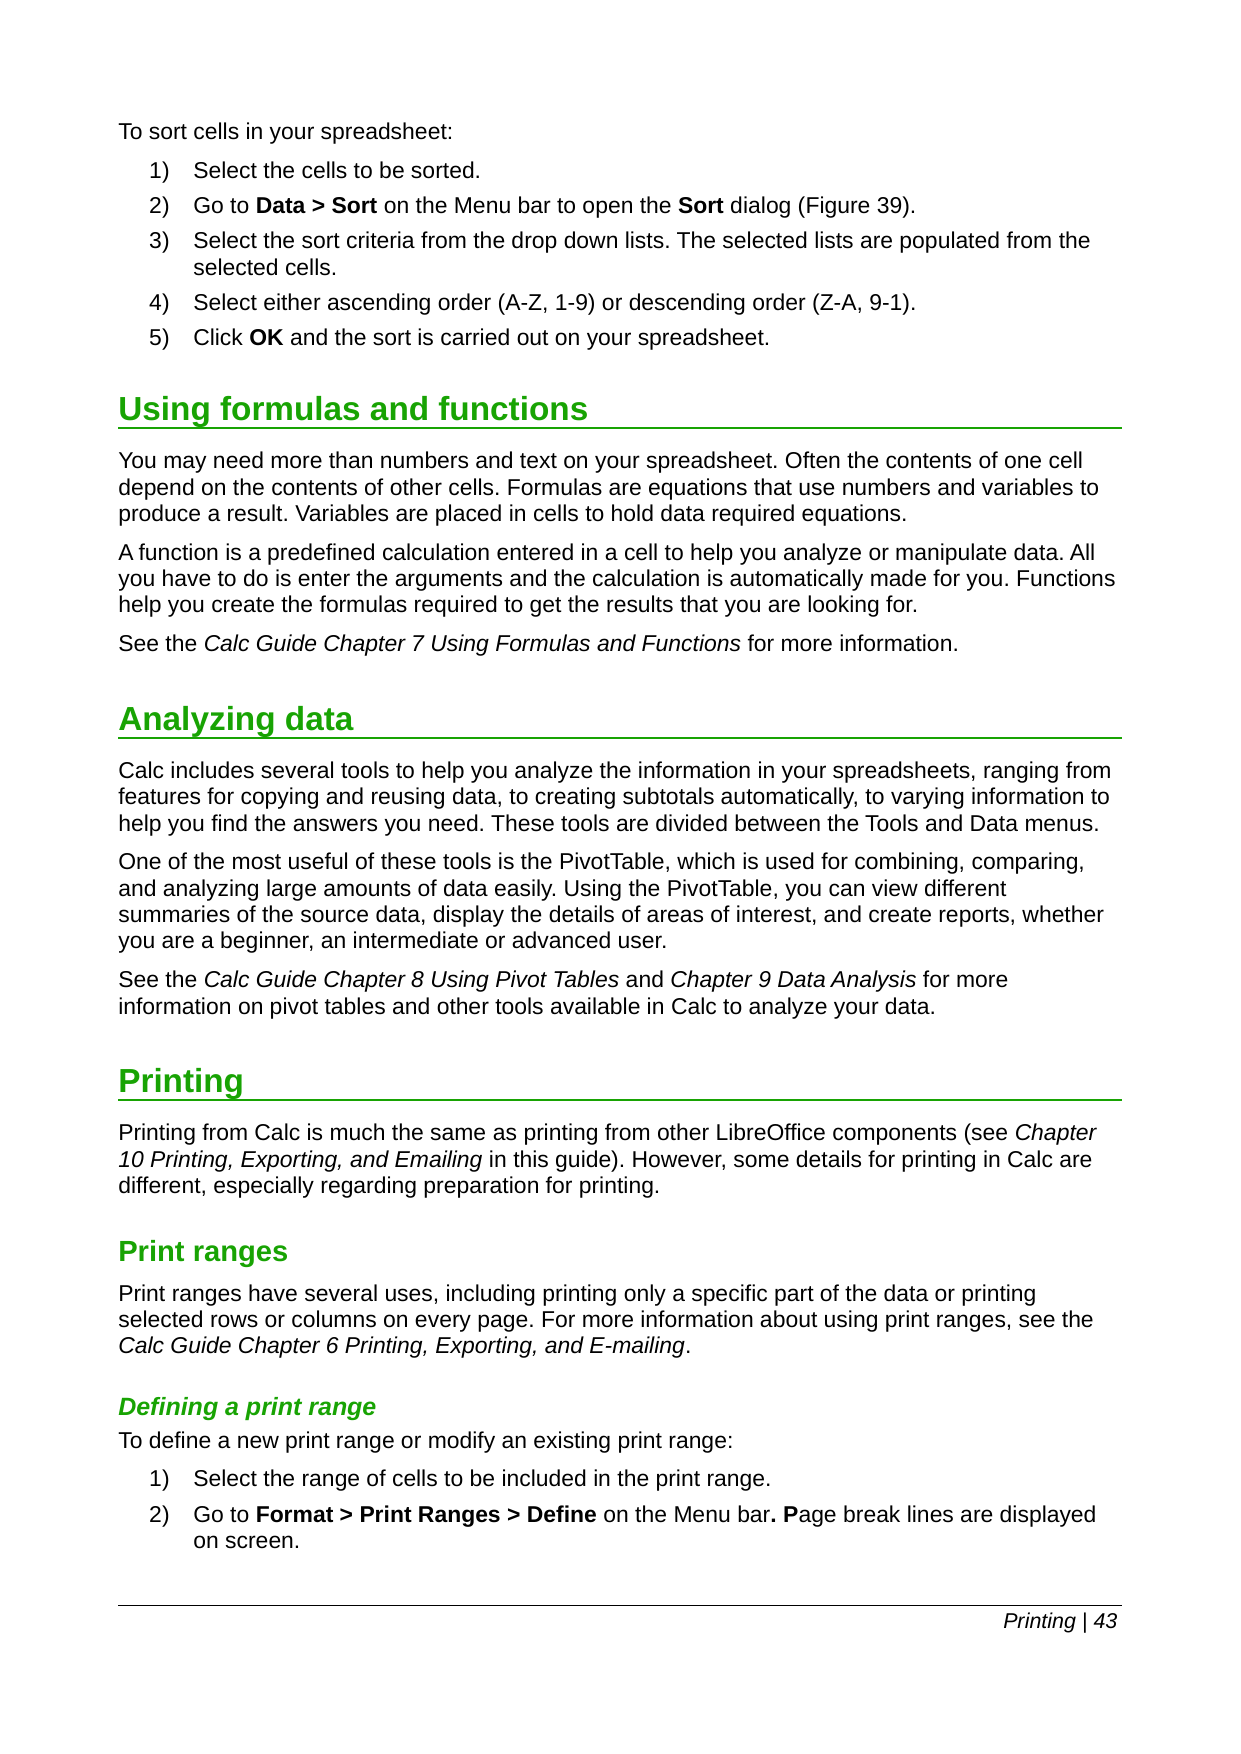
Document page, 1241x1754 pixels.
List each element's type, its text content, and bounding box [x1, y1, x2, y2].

list Select the range of cells to be included in the print range. [169, 1465, 1122, 1492]
subtitle Printing [118, 1061, 1122, 1099]
subtitle Using formulas and functions [118, 389, 1122, 427]
text You may need more than numbers and text on your spreadsheet. Often the contents of one cell depend on the contents of other cells. Formulas are equations that use numbers and variables to produce a result. Variables are placed in cells to hold data required equations. [118, 447, 1122, 526]
text One of the most useful of these tools is the PivotTable, which is used for combining, comparing, and analyzing large amounts of data easily. Using the PivotTable, you can view different summaries of the source data, display the details of areas of interest, and create reports, whether you are a beginner, an intermediate or advanced user. [118, 848, 1122, 954]
list Click OK and the sort is carried out on your spreadsheet. [169, 324, 1122, 351]
subtitle Analyzing data [118, 698, 1122, 737]
list To sort cells in your spreadsheet: [118, 118, 1122, 144]
list Go to Format > Print Ranges > Define on the Menu bar. Page break lines are displayed on screen. [169, 1501, 1122, 1553]
text Calc includes several tools to help you analyze the information in your spreadsheets, ranging from features for copying and reusing data, to creating subtotals automatically, to varying information to help you find the answers you need. These tools are divided between the Tools and Data menus. [118, 757, 1122, 836]
text See the Calc Guide Chapter 8 Using Pivot Tables and Chapter 9 Data Analysis for more information on pivot tables and other tools available in Calc to analyze your data. [118, 966, 1122, 1019]
text Printing from Calc is much the same as printing from other LibreOffice components (see Chapter 10 Printing, Exporting, and Emailing in this guide). However, some details for printing in Calc are different, especially regarding preparation for printing. [118, 1119, 1122, 1198]
text Print ranges have several uses, including printing only a specific part of the data or printing selected rows or columns on every page. For more information about using print ranges, see the Calc Guide Chapter 6 Printing, Exporting, and E-mailing. [118, 1280, 1122, 1359]
subtitle Print ranges [118, 1234, 1122, 1268]
list Select either ascending order (A-Z, 1-9) or descending order (Z-A, 9-1). [169, 289, 1122, 315]
list To define a new print range or modify an existing print range: [118, 1427, 1122, 1453]
list Go to Data > Sort on the Menu bar to open the Sort dialog (Figure 39). [169, 192, 1122, 218]
list Select the cells to be sorted. [169, 157, 1122, 183]
text A function is a predefined calculation entered in a cell to help you analyze or manipulate data. All you have to do is enter the arguments and the calculation is automatically made for you. Functions help you create the formulas required to get the results that you are looking for. [118, 539, 1122, 618]
subtitle Defining a print range [118, 1392, 1122, 1421]
list Select the sort criteria from the drop down lists. The selected lists are populated from the selected cells. [169, 227, 1122, 280]
text See the Calc Guide Chapter 7 Using Formulas and Functions for more information. [118, 630, 1122, 657]
